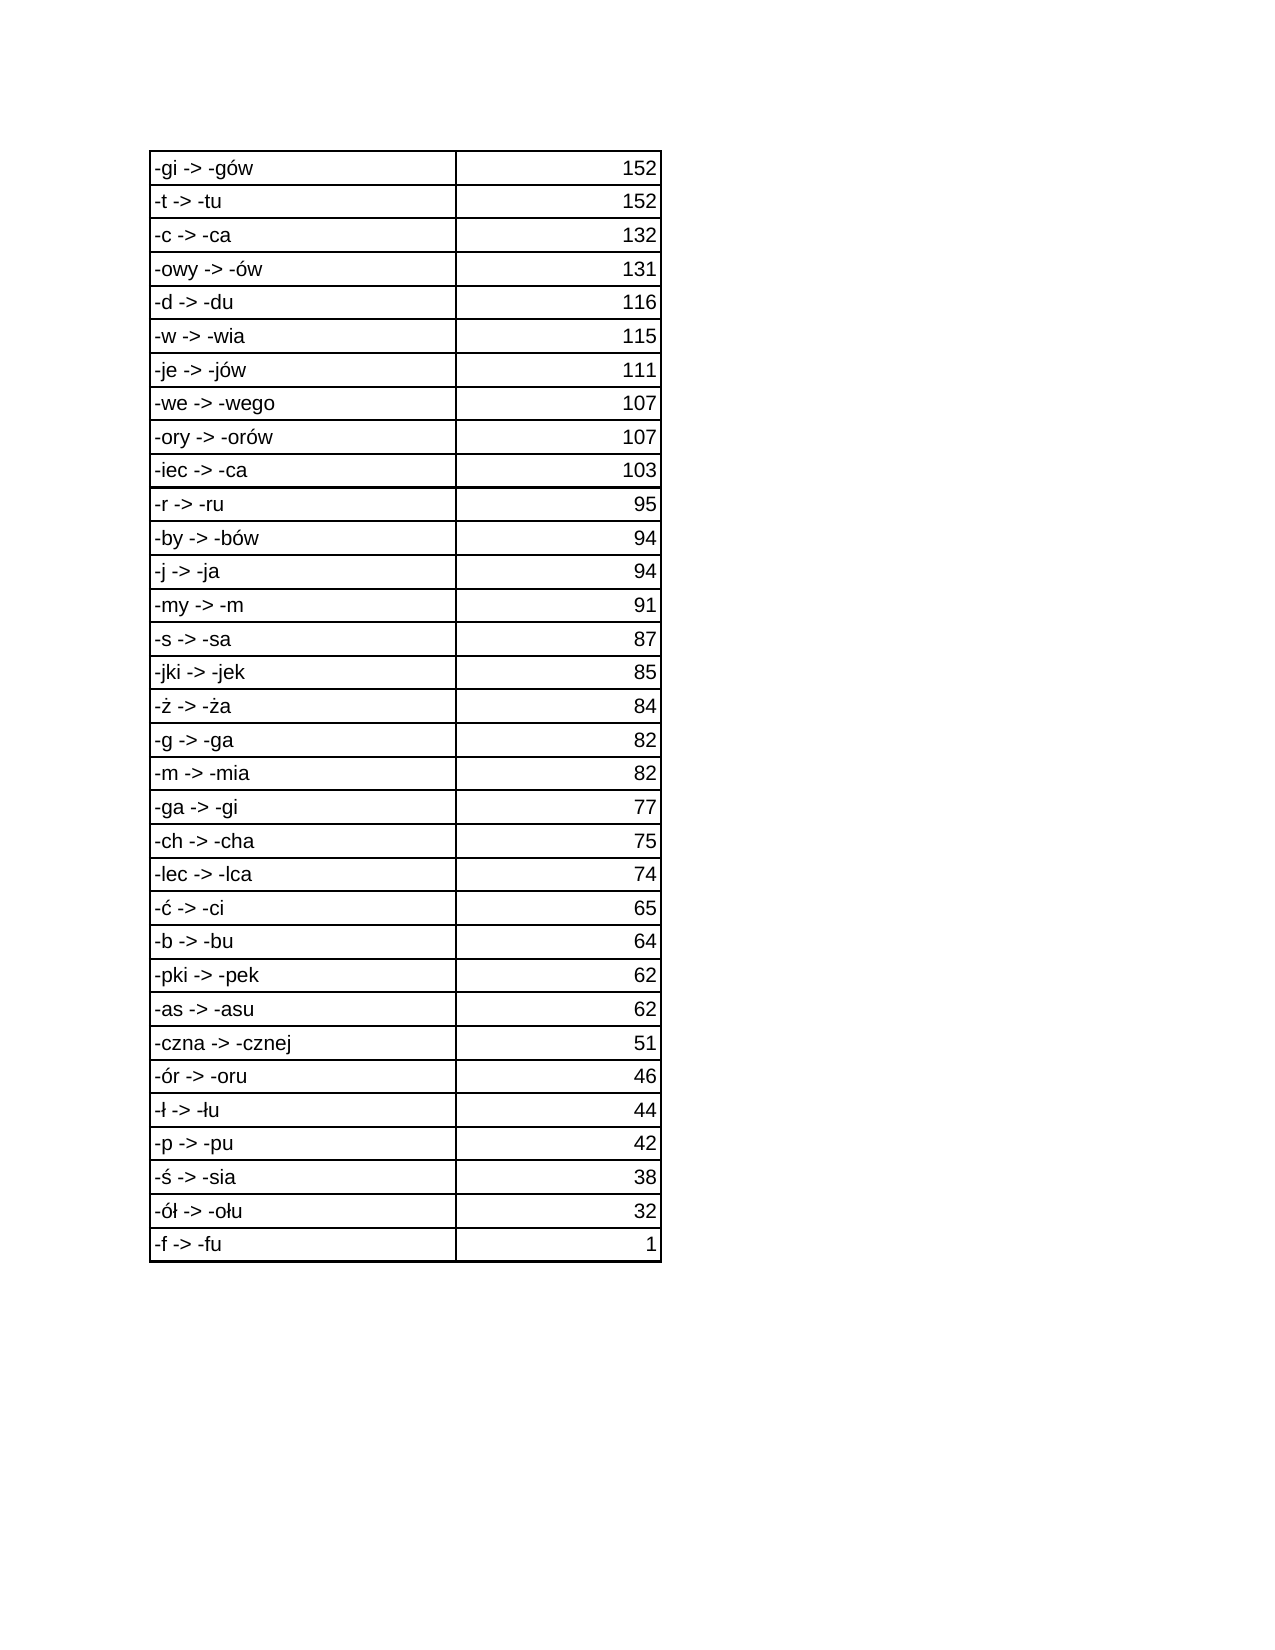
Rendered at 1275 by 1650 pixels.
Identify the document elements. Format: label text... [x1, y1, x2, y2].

table_cell -iec -> -ca [151, 455, 455, 486]
table_cell -pki -> -pek [151, 960, 455, 991]
table_cell -we -> -wego [151, 388, 455, 419]
table_cell -as -> -asu [151, 993, 455, 1025]
table_cell 85 [457, 657, 660, 688]
table_cell -ś -> -sia [151, 1161, 455, 1193]
table_cell 62 [457, 993, 660, 1025]
table_cell 1 [457, 1229, 660, 1260]
table_cell -ch -> -cha [151, 825, 455, 857]
table_cell -lec -> -lca [151, 859, 455, 890]
table_cell -czna -> -cznej [151, 1027, 455, 1058]
table_cell -ł -> -łu [151, 1094, 455, 1126]
table_cell 62 [457, 960, 660, 991]
table_cell 95 [457, 489, 660, 520]
table_cell 115 [457, 320, 660, 352]
table_cell -ór -> -oru [151, 1061, 455, 1092]
table_cell 74 [457, 859, 660, 890]
table_cell 107 [457, 388, 660, 419]
table_cell -d -> -du [151, 287, 455, 318]
table_cell 65 [457, 892, 660, 924]
table_cell -ory -> -orów [151, 421, 455, 453]
table_cell 87 [457, 623, 660, 655]
table_cell -t -> -tu [151, 186, 455, 217]
table_cell 51 [457, 1027, 660, 1058]
table_cell 131 [457, 253, 660, 284]
table_cell 107 [457, 421, 660, 453]
table_cell 75 [457, 825, 660, 857]
table_cell 84 [457, 690, 660, 722]
table_cell -j -> -ja [151, 556, 455, 587]
table_cell -ć -> -ci [151, 892, 455, 924]
table_cell -owy -> -ów [151, 253, 455, 284]
table_cell -w -> -wia [151, 320, 455, 352]
table_cell 38 [457, 1161, 660, 1193]
table_cell -r -> -ru [151, 489, 455, 520]
table_cell -g -> -ga [151, 724, 455, 756]
table_cell 32 [457, 1195, 660, 1227]
table_cell 94 [457, 522, 660, 554]
table_cell 44 [457, 1094, 660, 1126]
table_cell 103 [457, 455, 660, 486]
table_cell -by -> -bów [151, 522, 455, 554]
table_cell 152 [457, 152, 660, 184]
table_cell 111 [457, 354, 660, 386]
table_cell -ół -> -ołu [151, 1195, 455, 1227]
table_cell -ga -> -gi [151, 791, 455, 823]
table_cell 91 [457, 590, 660, 621]
table_cell 132 [457, 219, 660, 251]
table_cell -gi -> -gów [151, 152, 455, 184]
table_cell 64 [457, 926, 660, 957]
table_cell 42 [457, 1128, 660, 1159]
table_cell -m -> -mia [151, 758, 455, 789]
table_cell 116 [457, 287, 660, 318]
table_cell -jki -> -jek [151, 657, 455, 688]
table_cell -p -> -pu [151, 1128, 455, 1159]
table_cell -f -> -fu [151, 1229, 455, 1260]
table_cell -je -> -jów [151, 354, 455, 386]
table_cell -my -> -m [151, 590, 455, 621]
table_cell 82 [457, 724, 660, 756]
table_cell -s -> -sa [151, 623, 455, 655]
table_cell 152 [457, 186, 660, 217]
table_cell 94 [457, 556, 660, 587]
table_cell 82 [457, 758, 660, 789]
table_cell -c -> -ca [151, 219, 455, 251]
table_cell -b -> -bu [151, 926, 455, 957]
table_cell 46 [457, 1061, 660, 1092]
table_cell -ż -> -ża [151, 690, 455, 722]
table_cell 77 [457, 791, 660, 823]
